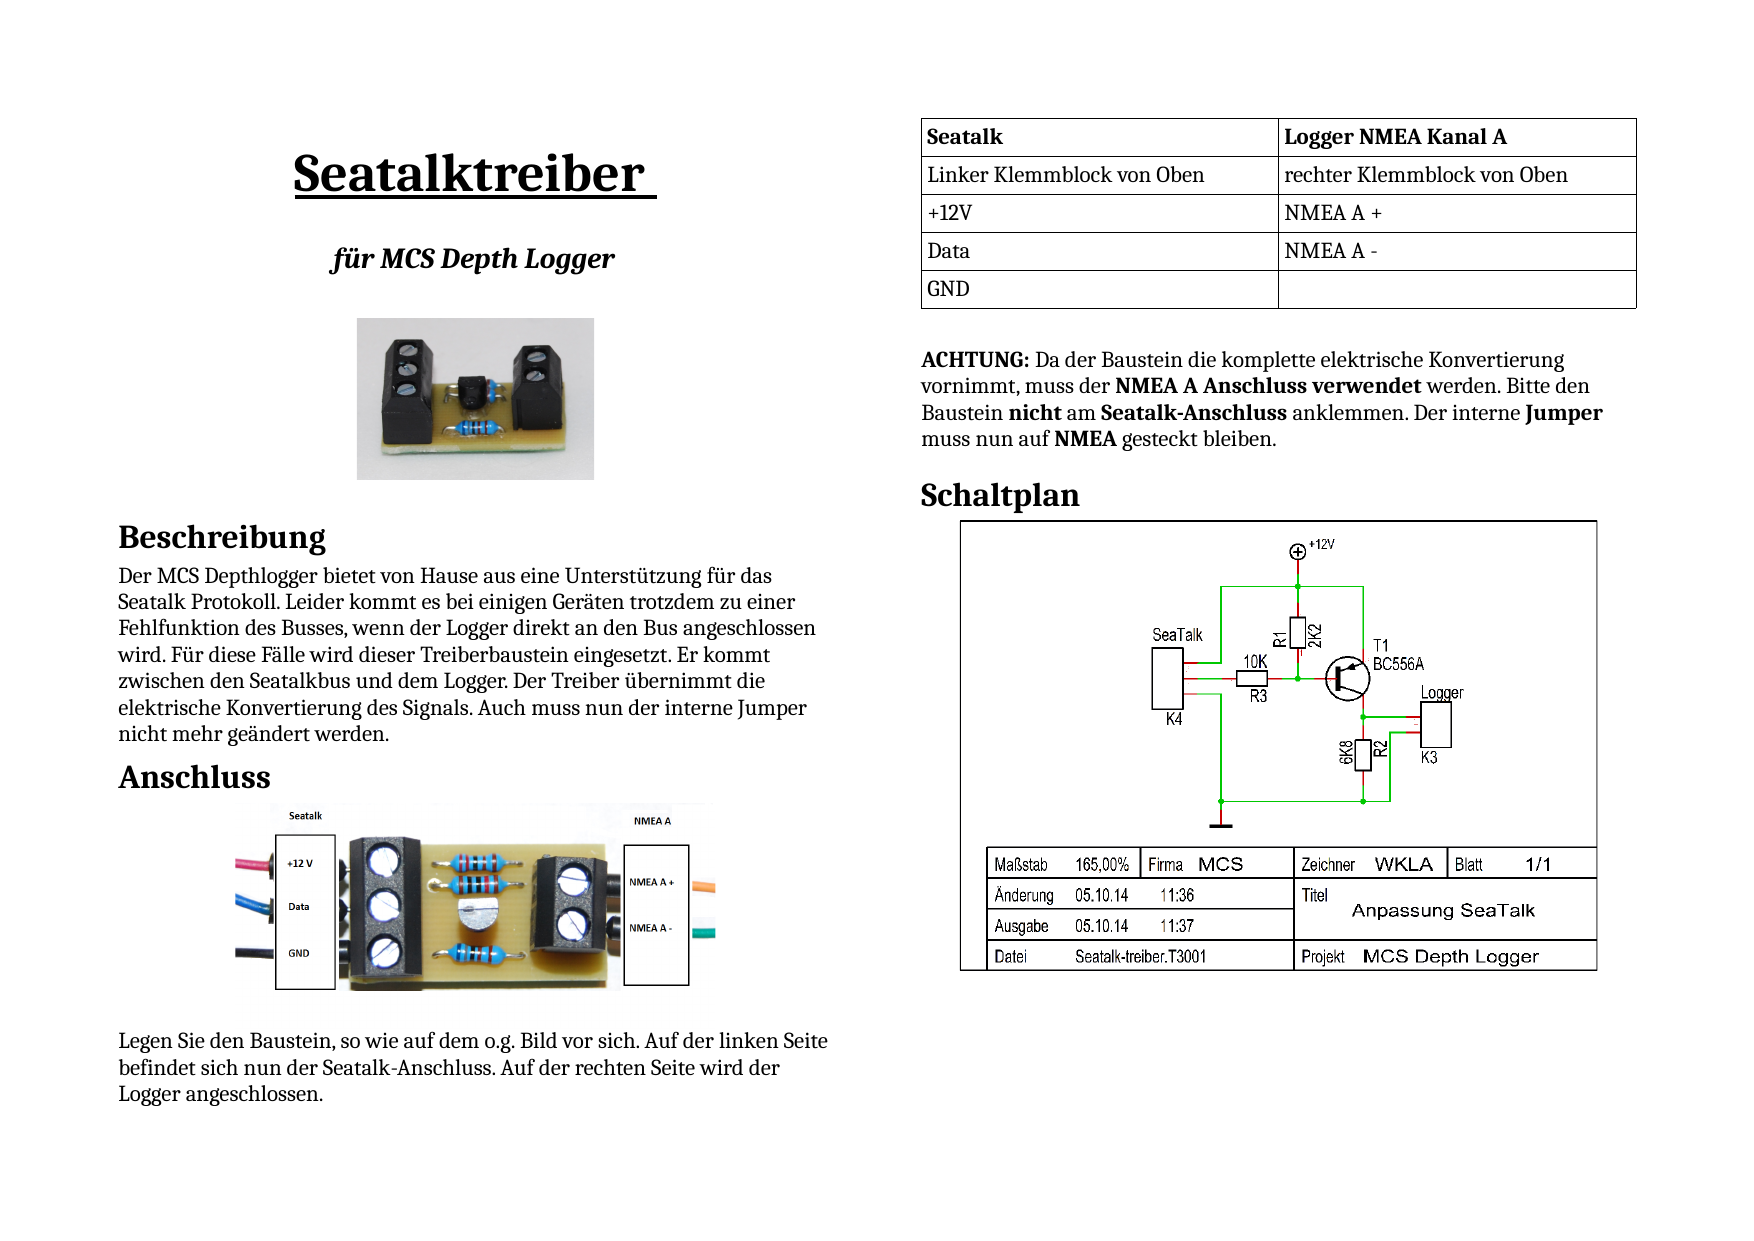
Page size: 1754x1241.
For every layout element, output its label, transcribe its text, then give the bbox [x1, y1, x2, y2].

title Seatalktreiber [118, 143, 833, 205]
table_cell NMEA A + [1279, 195, 1636, 232]
subtitle Beschreibung [118, 518, 833, 557]
text Legen Sie den Baustein, so wie auf dem o.g. Bild vor sich. Auf der linken Seite befindet sich nun der Seatalk-Anschluss. Auf der rechten Seite wird der Logger angeschlossen. [118, 816, 833, 1107]
text ACHTUNG: Da der Baustein die komplette elektrische Konvertierung vornimmt, muss der NMEA A Anschluss verwendet werden. Bitte den Baustein nicht am Seatalk-Anschluss anklemmen. Der interne Jumper muss nun auf NMEA gesteckt bleiben. [921, 347, 1636, 452]
subtitle Anschluss [118, 759, 833, 797]
table_cell +12V [922, 195, 1278, 232]
subtitle Schaltplan [921, 476, 1636, 515]
table_cell [1279, 271, 1636, 308]
text Der MCS Depthlogger bietet von Hause aus eine Unterstützung für das Seatalk Protokoll. Leider kommt es bei einigen Geräten trotzdem zu einer Fehlfunktion des Busses, wenn der Logger direkt an den Bus angeschlossen wird. Für diese Fälle wird dieser Treiberbaustein eingesetzt. Er kommt zwischen den Seatalkbus und dem Logger. Der Treiber übernimmt die elektrische Konvertierung des Signals. Auch muss nun der interne Jumper nicht mehr geändert werden. [118, 562, 833, 747]
picture [959, 520, 1598, 971]
table_cell Data [922, 233, 1278, 270]
table_cell NMEA A - [1279, 233, 1636, 270]
picture [235, 803, 716, 1029]
table_header Seatalk [922, 119, 1278, 156]
table_cell rechter Klemmblock von Oben [1279, 157, 1636, 194]
table_cell GND [922, 271, 1278, 308]
table_header Logger NMEA Kanal A [1279, 119, 1636, 156]
subtitle für MCS Depth Logger [118, 243, 833, 276]
table_cell Linker Klemmblock von Oben [922, 157, 1278, 194]
picture [356, 318, 595, 480]
